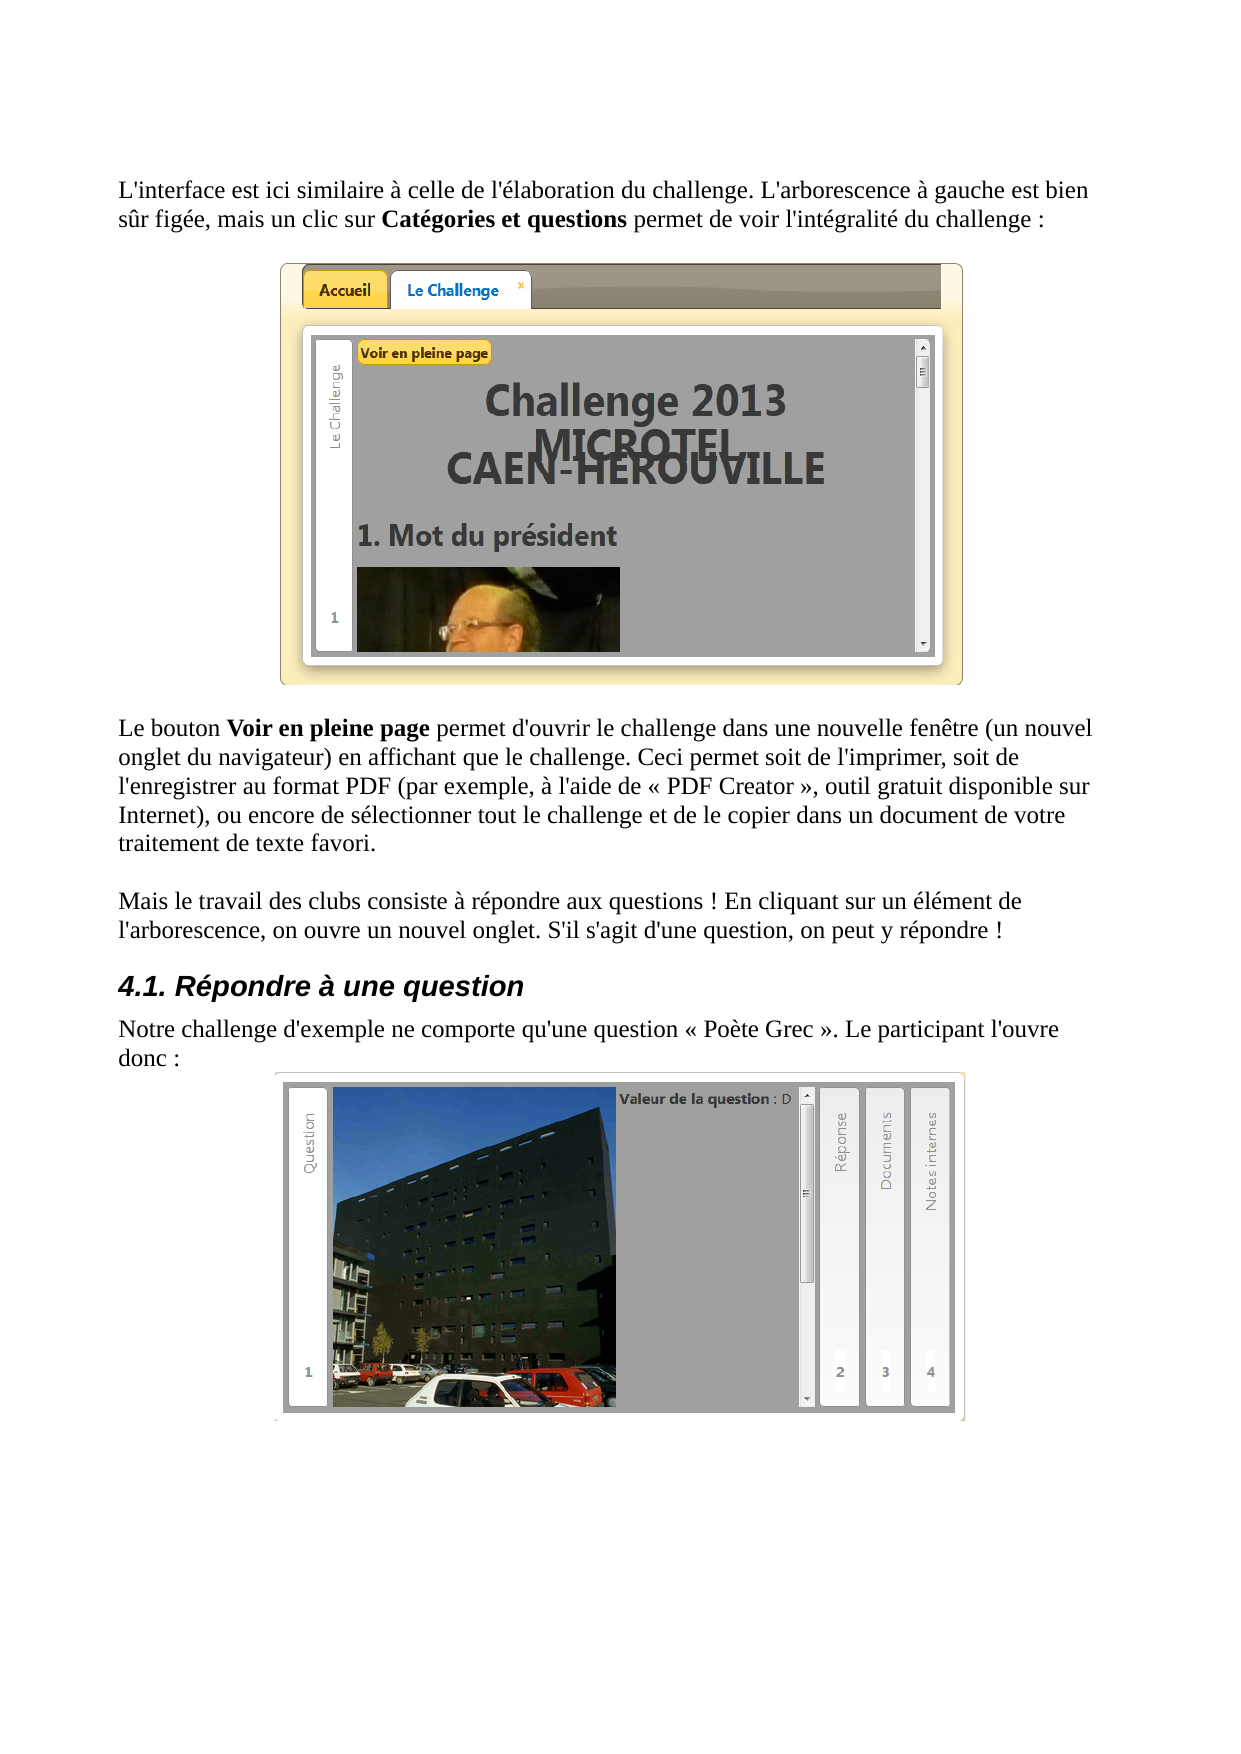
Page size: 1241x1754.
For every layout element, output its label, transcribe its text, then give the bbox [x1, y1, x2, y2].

subtitle 4.1. Répondre à une question [118, 968, 1122, 1002]
text Le bouton Voir en pleine page permet d'ouvrir le challenge dans une nouvelle fenêtre (un nouvel onglet du navigateur) en affichant que le challenge. Ceci permet soit de l'imprimer, soit de l'enregistrer au format PDF (par exemple, à l'aide de « PDF Creator », outil gratuit disponible sur Internet), ou encore de sélectionner tout le challenge et de le copier dans un document de votre traitement de texte favori. [118, 713, 1122, 857]
text Notre challenge d'exemple ne comporte qu'une question « Poète Grec ». Le participant l'ouvre donc : [118, 1014, 1122, 1072]
text Mais le travail des clubs consiste à répondre aux questions ! En cliquant sur un élément de l'arborescence, on ouvre un nouvel onglet. S'il s'agit d'une question, on peut y répondre ! [118, 886, 1122, 943]
text L'interface est ici similaire à celle de l'élaboration du challenge. L'arborescence à gauche est bien sûr figée, mais un clic sur Catégories et questions permet de voir l'intégralité du challenge : [118, 176, 1122, 233]
